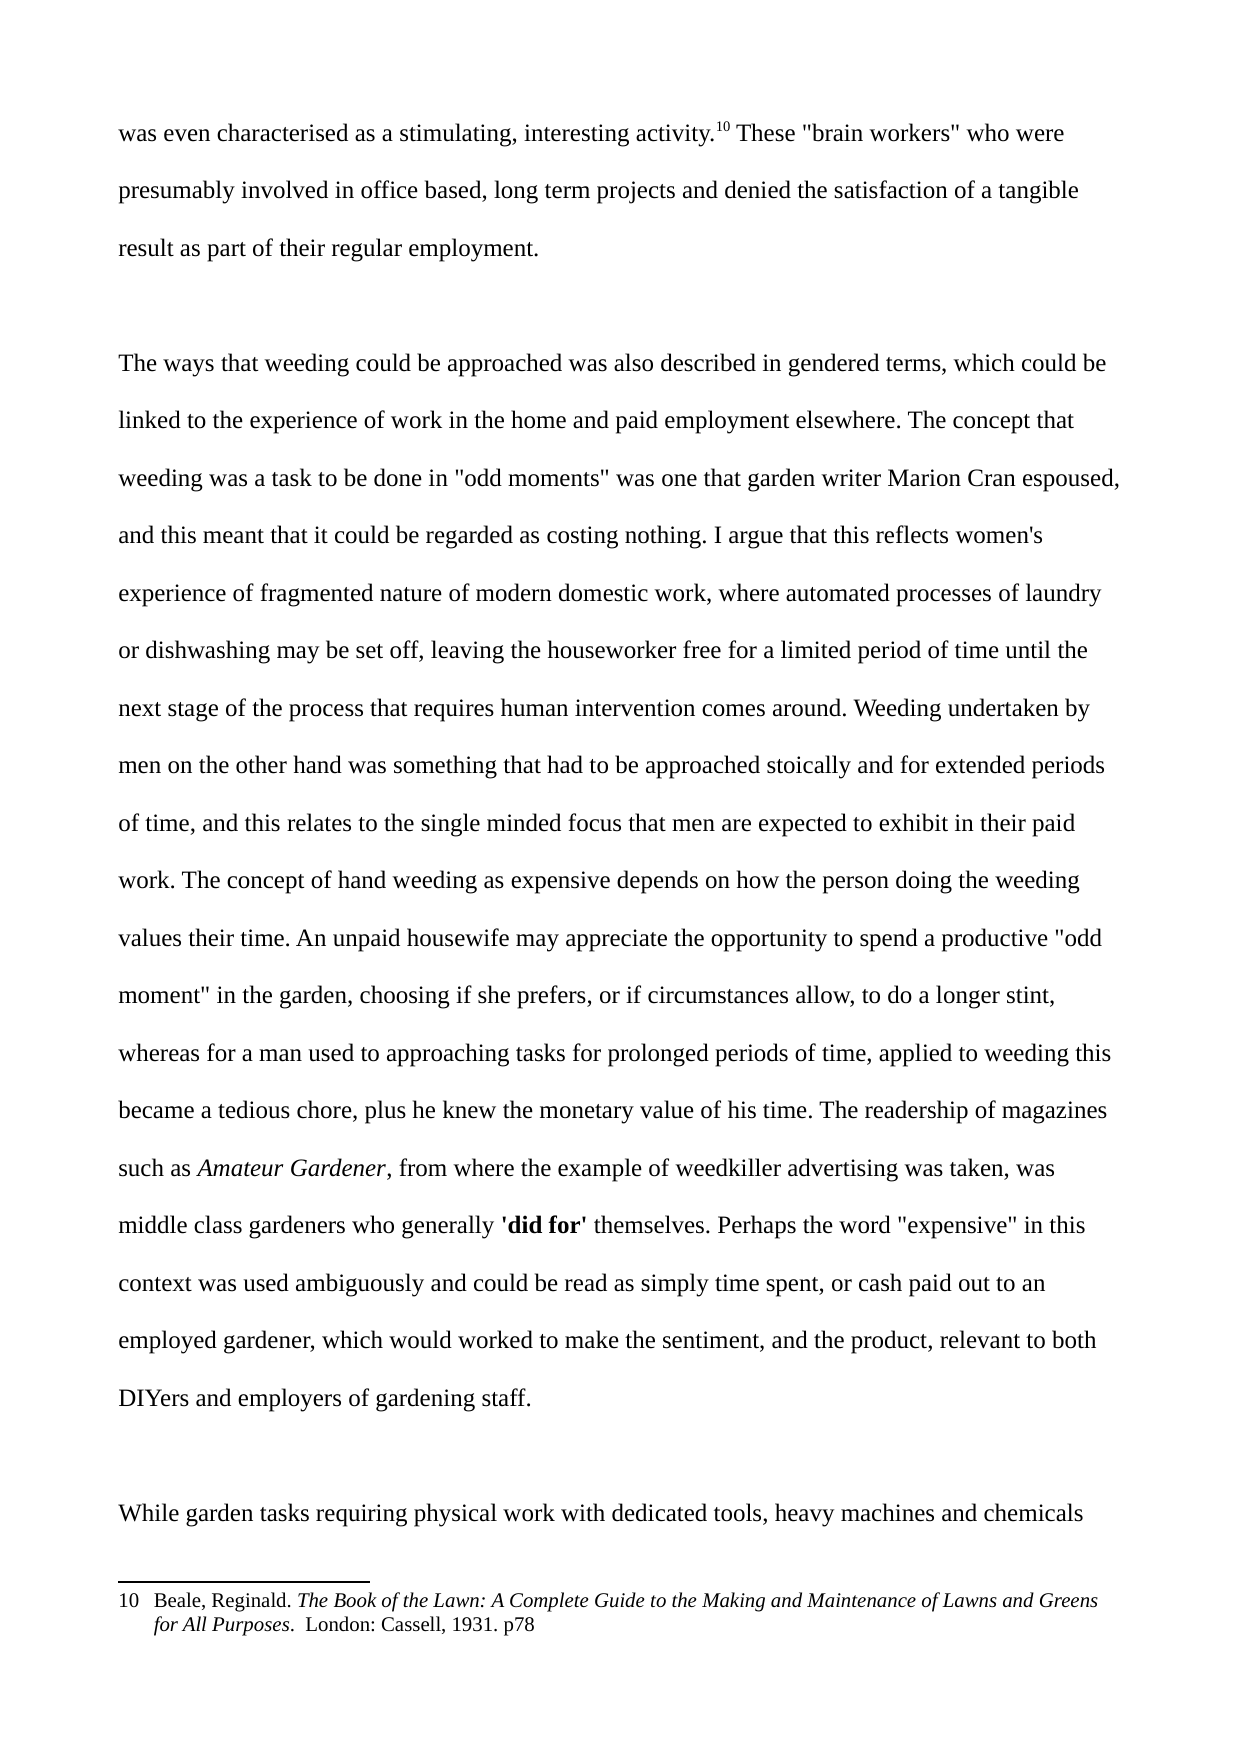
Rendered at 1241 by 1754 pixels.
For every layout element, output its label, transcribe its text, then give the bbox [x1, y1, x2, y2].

text The ways that weeding could be approached was also described in gendered terms, which could be linked to the experience of work in the home and paid employment elsewhere. The concept that weeding was a task to be done in "odd moments" was one that garden writer Marion Cran espoused, and this meant that it could be regarded as costing nothing. I argue that this reflects women's experience of fragmented nature of modern domestic work, where automated processes of laundry or dishwashing may be set off, leaving the houseworker free for a limited period of time until the next stage of the process that requires human intervention comes around. Weeding undertaken by men on the other hand was something that had to be approached stoically and for extended periods of time, and this relates to the single minded focus that men are expected to exhibit in their paid work. The concept of hand weeding as expensive depends on how the person doing the weeding values their time. An unpaid housewife may appreciate the opportunity to spend a productive "odd moment" in the garden, choosing if she prefers, or if circumstances allow, to do a longer stint, whereas for a man used to approaching tasks for prolonged periods of time, applied to weeding this became a tedious chore, plus he knew the monetary value of his time. The readership of magazines such as Amateur Gardener, from where the example of weedkiller advertising was taken, was middle class gardeners who generally 'did for' themselves. Perhaps the word "expensive" in this context was used ambiguously and could be read as simply time spent, or cash paid out to an employed gardener, which would worked to make the sentiment, and the product, relevant to both DIYers and employers of gardening staff. [118, 348, 1122, 1412]
text was even characterised as a stimulating, interesting activity. These "brain workers" who were presumably involved in office based, long term projects and denied the satisfaction of a tangible result as part of their regular employment. [118, 118, 1122, 262]
text While garden tasks requiring physical work with dedicated tools, heavy machines and chemicals [118, 1498, 1122, 1527]
text Beale, Reginald. The Book of the Lawn: A Complete Guide to the Making and Maintenance of Lawns and Greens for All Purposes. London: Cassell, 1931. p78 [118, 1588, 1122, 1636]
